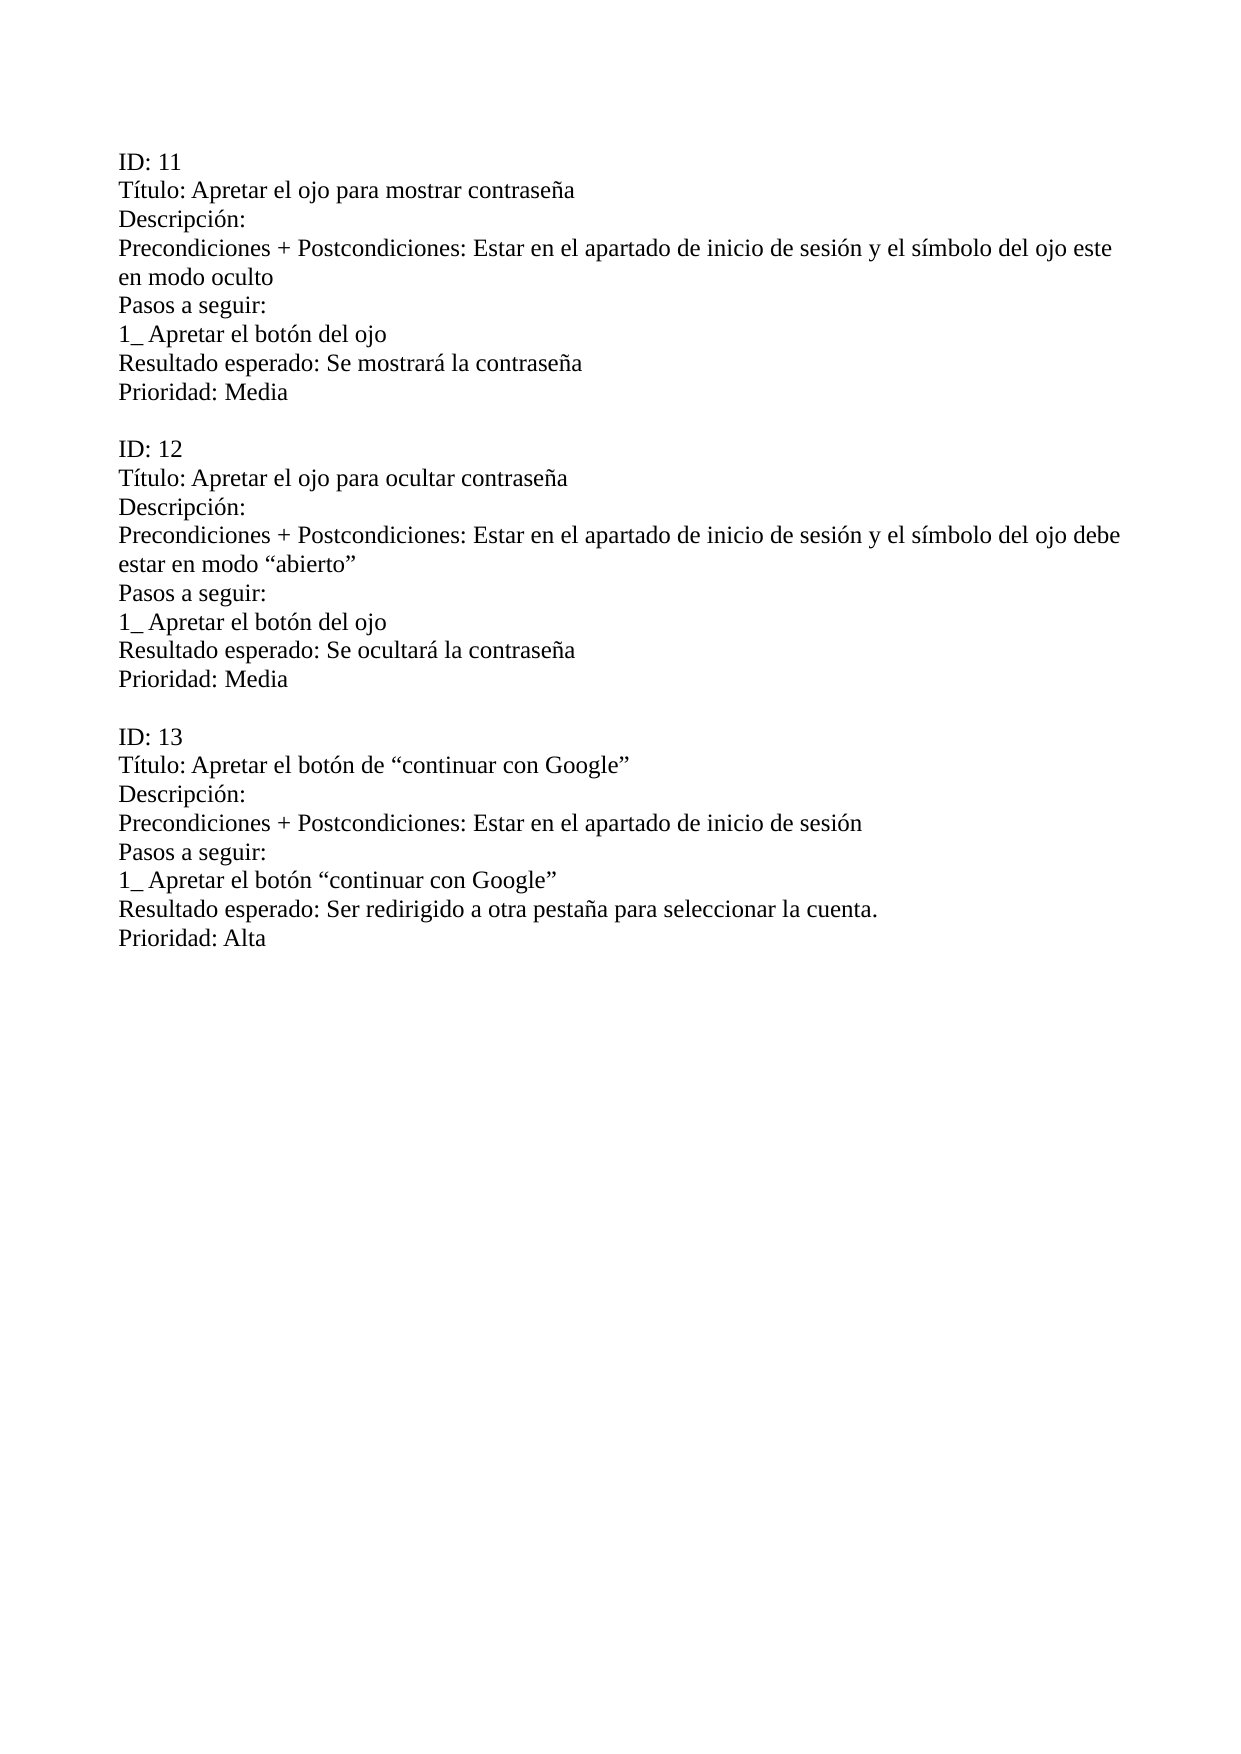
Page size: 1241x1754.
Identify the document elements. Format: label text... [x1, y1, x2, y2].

text Resultado esperado: Ser redirigido a otra pestaña para seleccionar la cuenta. [118, 894, 1122, 923]
text Prioridad: Alta [118, 923, 1122, 952]
text Precondiciones + Postcondiciones: Estar en el apartado de inicio de sesión [118, 808, 1122, 837]
text ID: 13 [118, 722, 1122, 751]
text 1_ Apretar el botón del ojo [118, 607, 1122, 636]
text 1_ Apretar el botón “continuar con Google” [118, 866, 1122, 894]
text Prioridad: Media [118, 664, 1122, 693]
text Precondiciones + Postcondiciones: Estar en el apartado de inicio de sesión y el símbolo del ojo debe estar en modo “abierto” [118, 521, 1122, 578]
text Descripción: [118, 779, 1122, 808]
text Pasos a seguir: [118, 291, 1122, 319]
text ID: 12 [118, 434, 1122, 463]
text Descripción: [118, 492, 1122, 521]
text Pasos a seguir: [118, 578, 1122, 607]
text Precondiciones + Postcondiciones: Estar en el apartado de inicio de sesión y el símbolo del ojo este en modo oculto [118, 233, 1122, 291]
text Resultado esperado: Se ocultará la contraseña [118, 636, 1122, 664]
text ID: 11 [118, 147, 1122, 176]
text Título: Apretar el ojo para mostrar contraseña [118, 176, 1122, 204]
text Descripción: [118, 204, 1122, 233]
text Resultado esperado: Se mostrará la contraseña [118, 348, 1122, 377]
text Título: Apretar el botón de “continuar con Google” [118, 751, 1122, 779]
text Título: Apretar el ojo para ocultar contraseña [118, 463, 1122, 492]
text 1_ Apretar el botón del ojo [118, 319, 1122, 348]
text Prioridad: Media [118, 377, 1122, 406]
text Pasos a seguir: [118, 837, 1122, 866]
